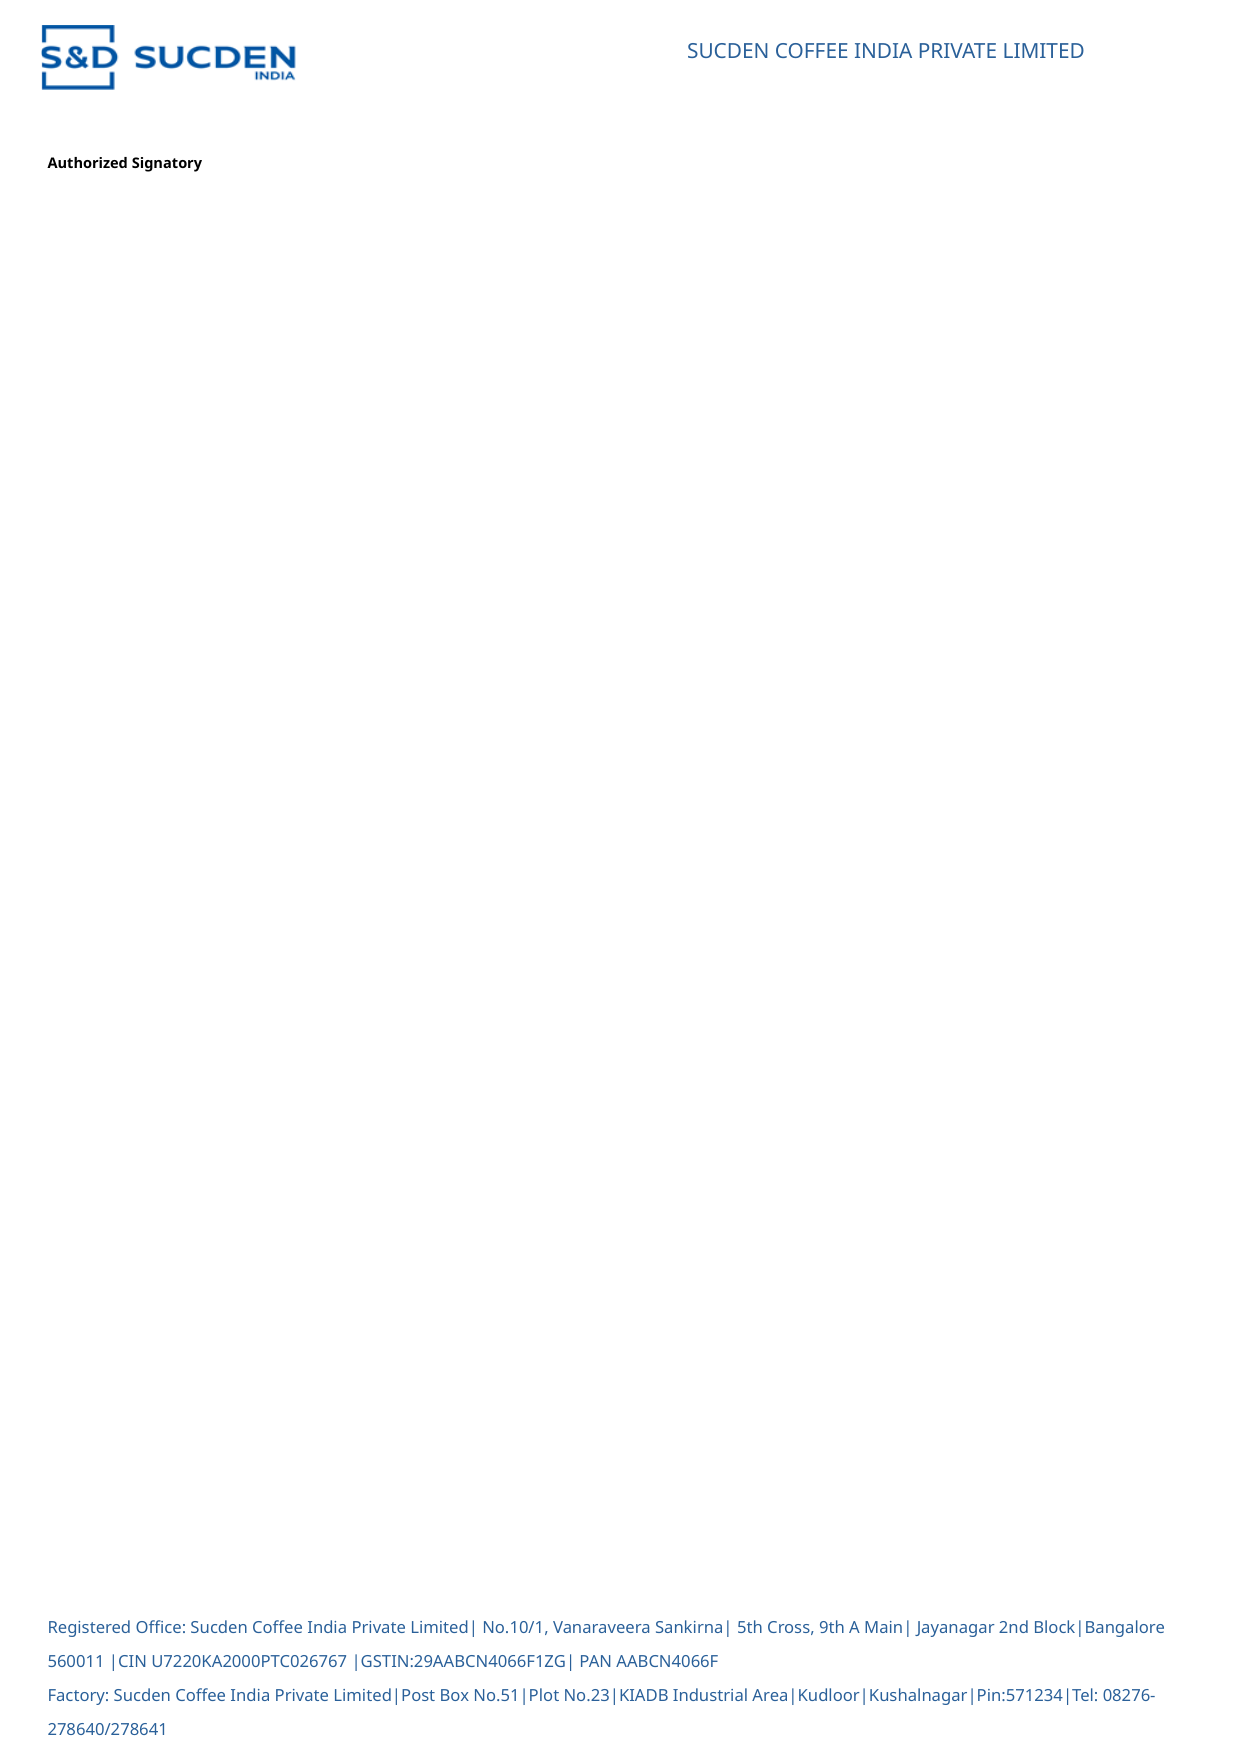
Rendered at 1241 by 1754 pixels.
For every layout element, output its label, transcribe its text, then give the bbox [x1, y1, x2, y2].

text Authorized Signatory [47, 153, 1122, 172]
